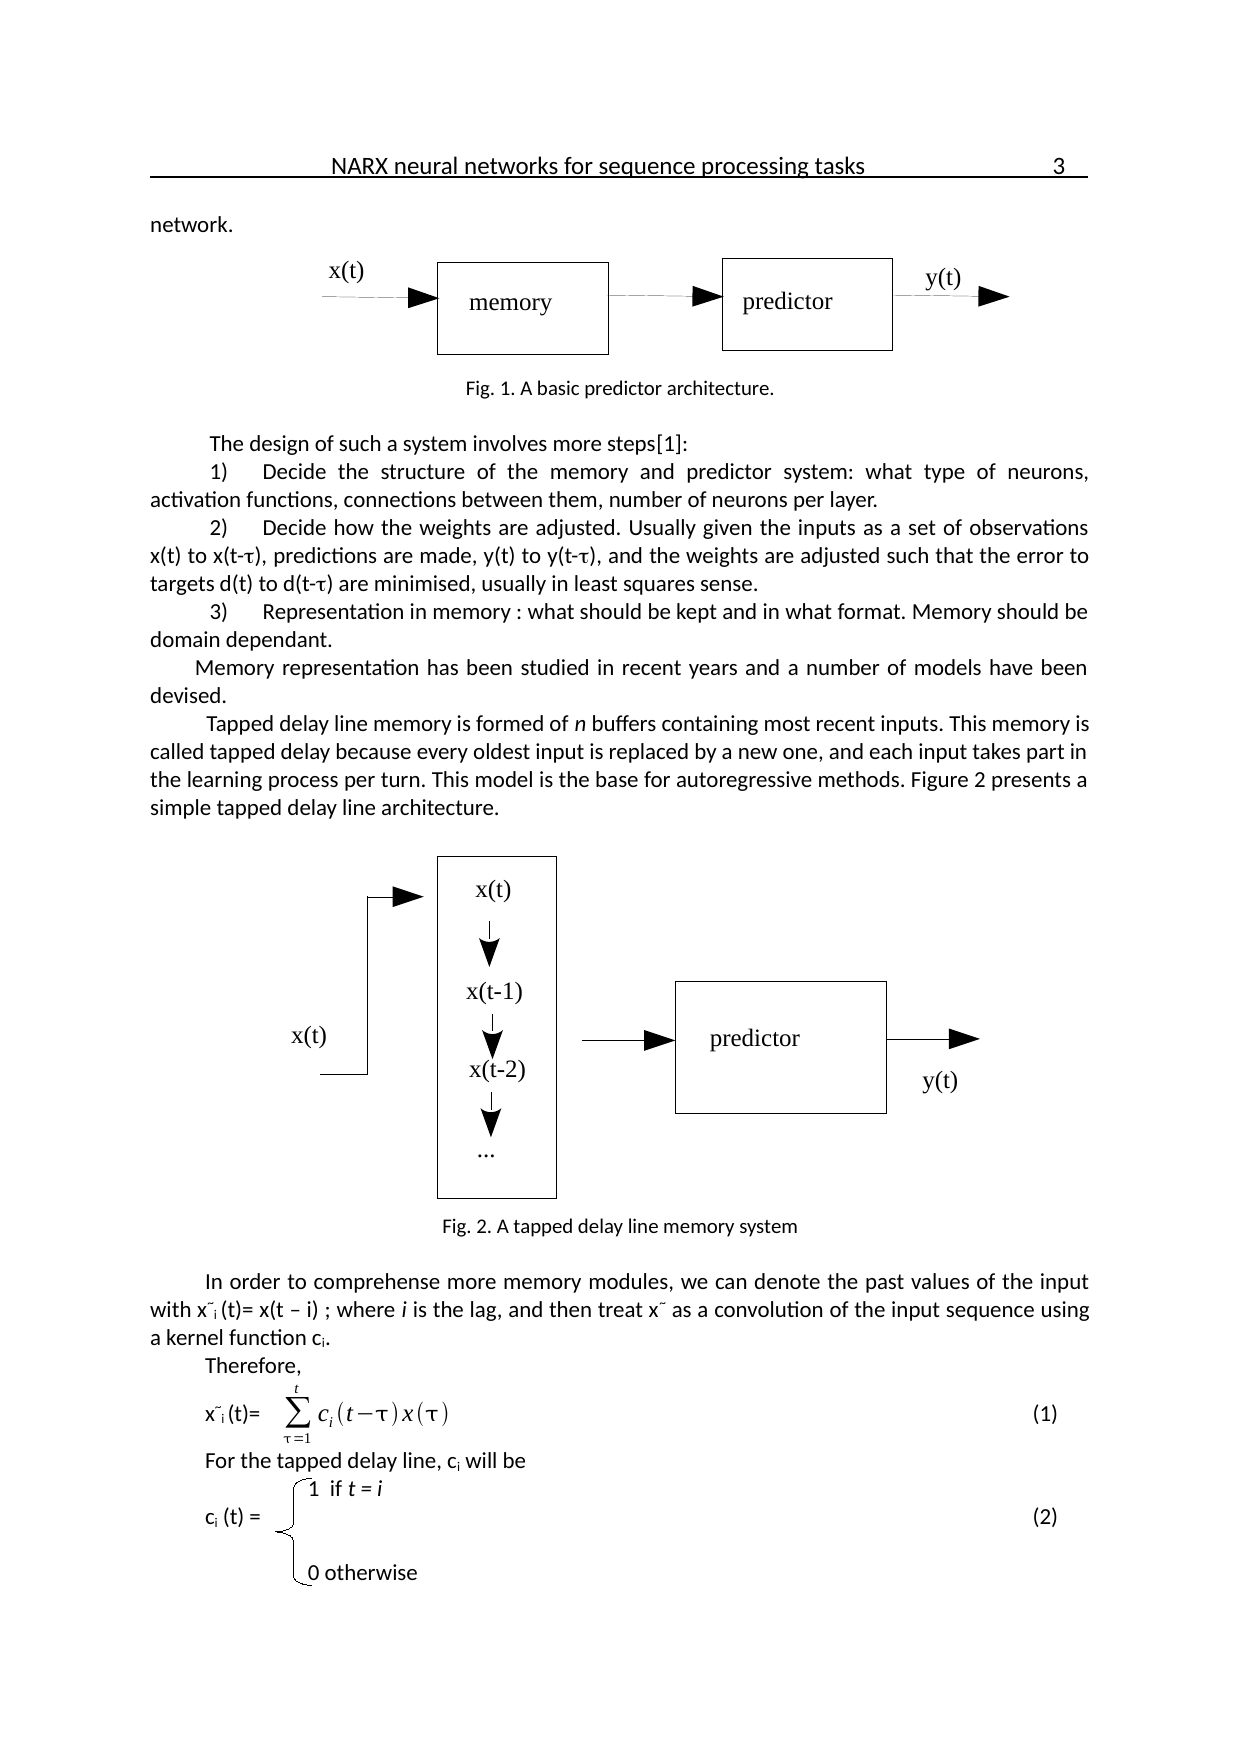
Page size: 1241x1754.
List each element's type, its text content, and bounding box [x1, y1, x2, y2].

text 0 otherwise [150, 1558, 1090, 1586]
text x~i (t)= (1) [150, 1379, 1090, 1446]
text Therefore, [150, 1351, 1090, 1379]
text Fig. 2. A tapped delay line memory system [150, 1213, 1090, 1239]
list Representation in memory : what should be kept and in what format. Memory should be domain dependant. [150, 597, 1090, 653]
text The design of such a system involves more steps[1]⁠: [150, 429, 1090, 457]
list Decide the structure of the memory and predictor system: what type of neurons, activation functions, connections between them, number of neurons per layer. [150, 457, 1090, 513]
text 1 if t = i [150, 1474, 1090, 1502]
text ci (t) = (2) [150, 1502, 1090, 1530]
text In order to comprehense more memory modules, we can denote the past values of the input with x~i (t)= x(t – i) ; where i is the lag, and then treat x~ as a convolution of the input sequence using a kernel function ci. [150, 1267, 1090, 1351]
text network. [150, 210, 1090, 238]
text Fig. 1. A basic predictor architecture. [150, 376, 1090, 401]
list Memory representation has been studied in recent years and a number of models have been devised. [150, 653, 1090, 709]
list Decide how the weights are adjusted. Usually given the inputs as a set of observations x(t) to x(t-t), predictions are made, y(t) to y(t-t), and the weights are adjusted such that the error to targets d(t) to d(t-t) are minimised, usually in least squares sense. [150, 513, 1090, 597]
text For the tapped delay line, ci will be [150, 1446, 1090, 1474]
text Tapped delay line memory is formed of n buffers containing most recent inputs. This memory is called tapped delay because every oldest input is replaced by a new one, and each input takes part in the learning process per turn. This model is the base for autoregressive methods. Figure 2 presents a simple tapped delay line architecture. [150, 709, 1090, 821]
